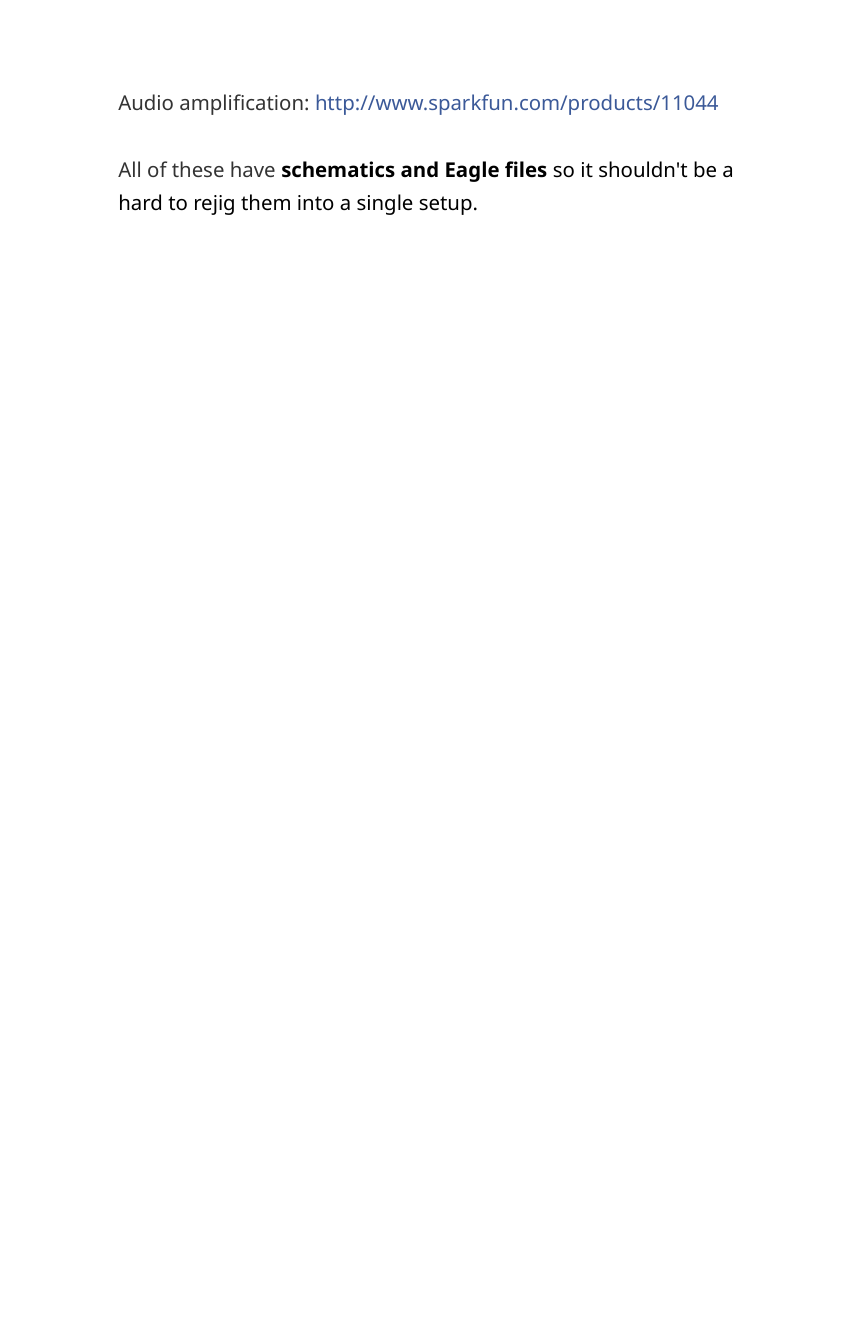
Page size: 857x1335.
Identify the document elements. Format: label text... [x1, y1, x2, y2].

text Audio amplification: http://www.sparkfun.com/products/11044 [118, 88, 738, 150]
text All of these have schematics and Eagle files so it shouldn't be a hard to rejig them into a single setup. [118, 155, 738, 283]
